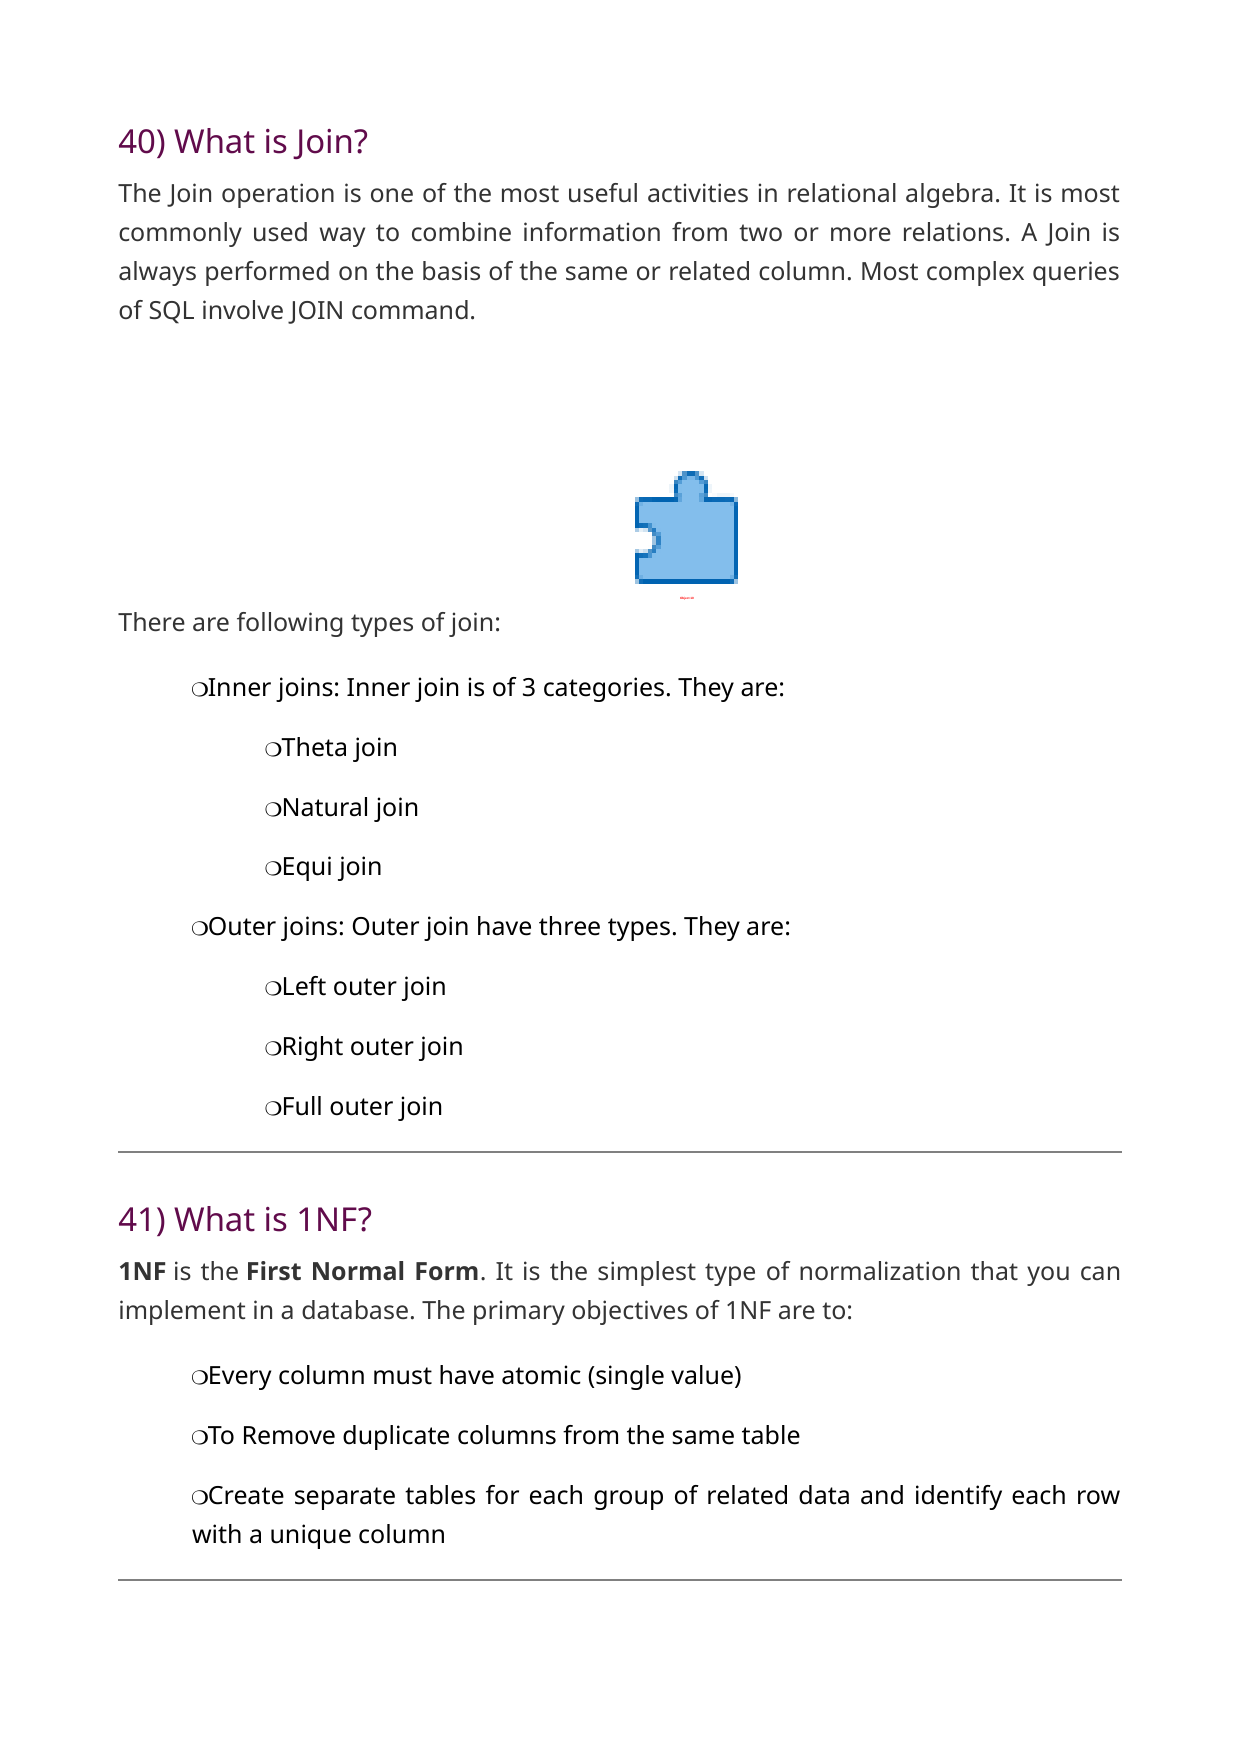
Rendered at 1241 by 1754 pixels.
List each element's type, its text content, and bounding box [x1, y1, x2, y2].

list Right outer join [118, 1024, 1122, 1063]
list Full outer join [118, 1084, 1122, 1123]
subtitle 41) What is 1NF? [118, 1196, 1122, 1241]
list Inner joins: Inner join is of 3 categories. They are: [118, 664, 1122, 703]
list Outer joins: Outer join have three types. They are: [118, 904, 1122, 943]
list To Remove duplicate columns from the same table [118, 1412, 1122, 1451]
list Equi join [118, 844, 1122, 883]
list Left outer join [118, 964, 1122, 1003]
subtitle 40) What is Join? [118, 118, 1122, 163]
text There are following types of join: [118, 604, 1122, 638]
text The Join operation is one of the most useful activities in relational algebra. It is most commonly used way to combine information from two or more relations. A Join is always performed on the basis of the same or related column. Most complex queries of SQL involve JOIN command. [118, 175, 1122, 327]
list Natural join [118, 784, 1122, 823]
list Every column must have atomic (single value) [118, 1352, 1122, 1392]
list Create separate tables for each group of related data and identify each row with a unique column [118, 1472, 1122, 1550]
list Theta join [118, 724, 1122, 763]
text 1NF is the First Normal Form. It is the simplest type of normalization that you can implement in a database. The primary objectives of 1NF are to: [118, 1253, 1122, 1327]
